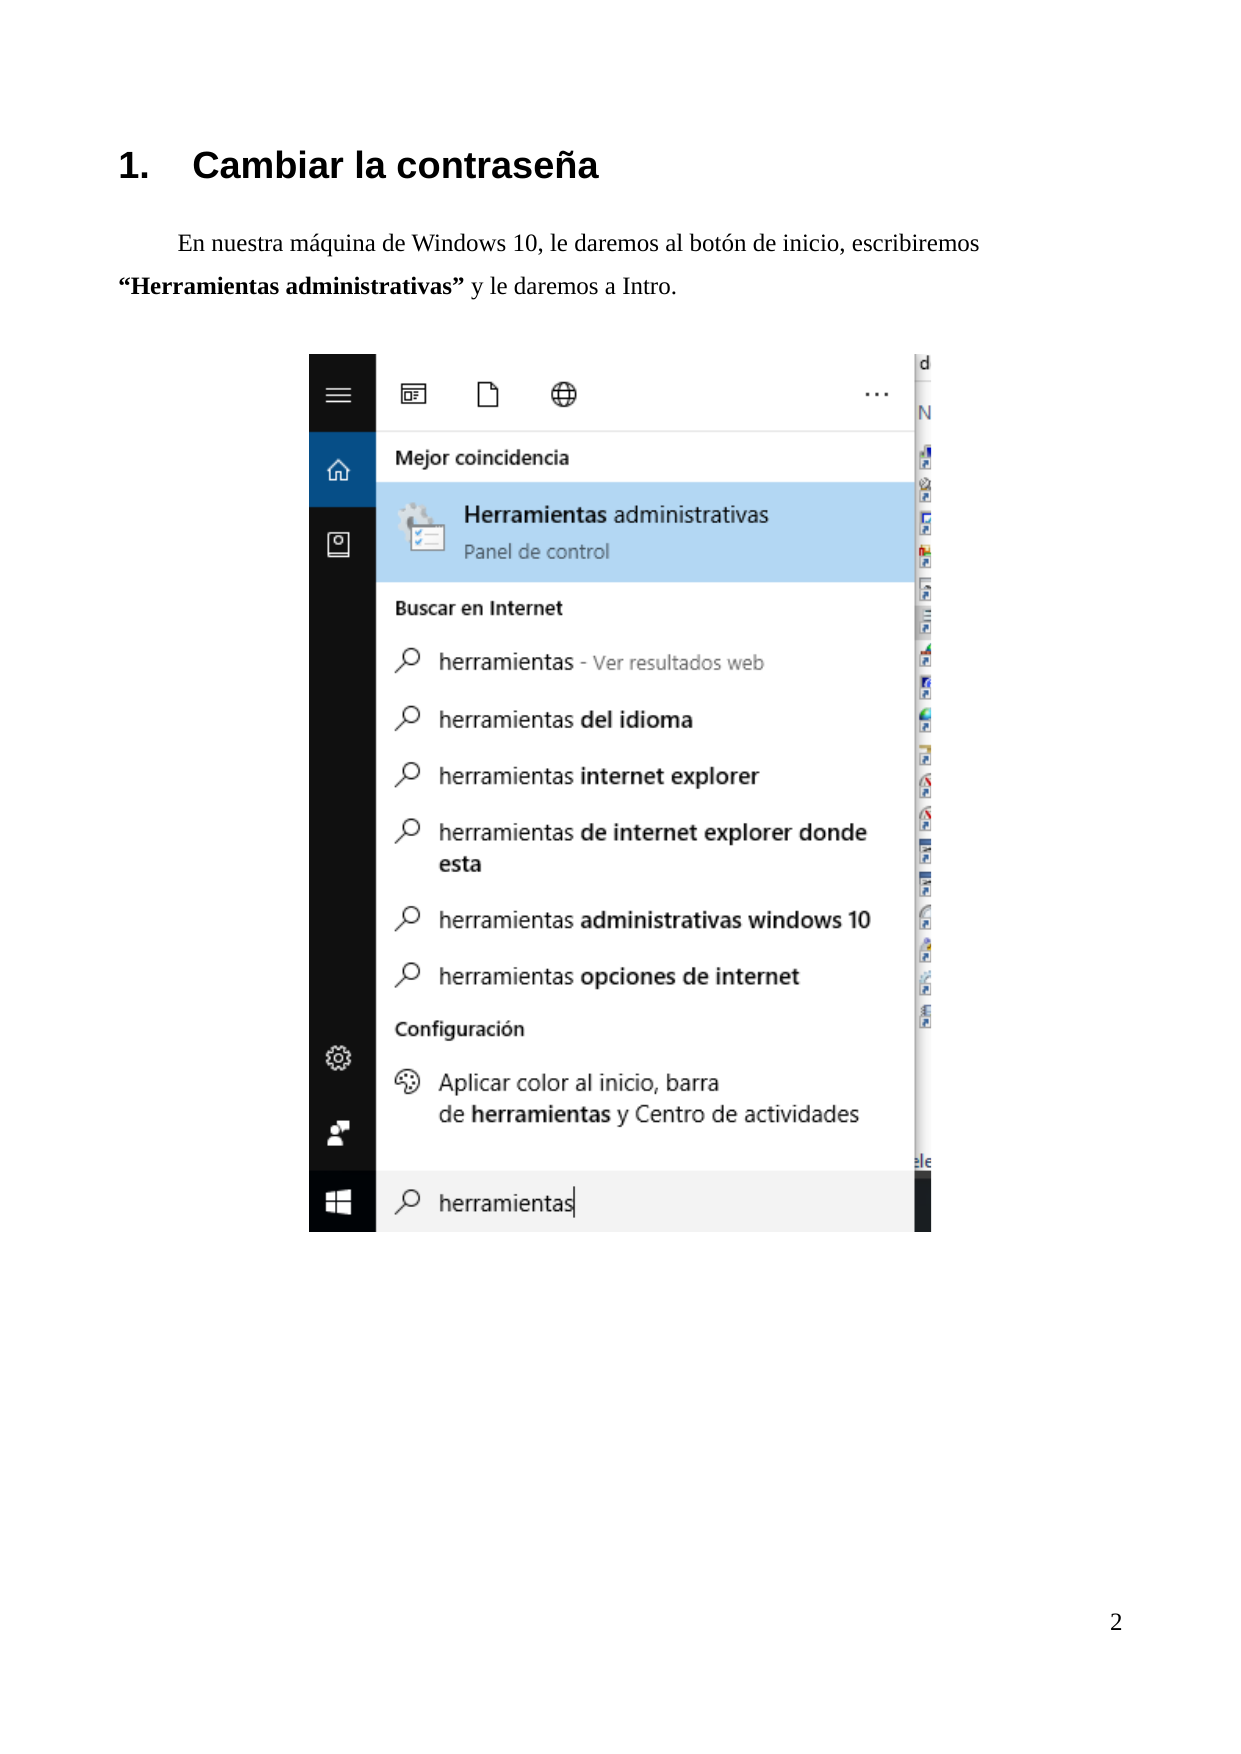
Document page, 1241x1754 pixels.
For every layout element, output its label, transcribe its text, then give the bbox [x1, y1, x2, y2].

subtitle Cambiar la contraseña [118, 143, 1122, 187]
text En nuestra máquina de Windows 10, le daremos al botón de inicio, escribiremos “Herramientas administrativas” y le daremos a Intro. [118, 228, 1122, 300]
picture [309, 354, 932, 1232]
